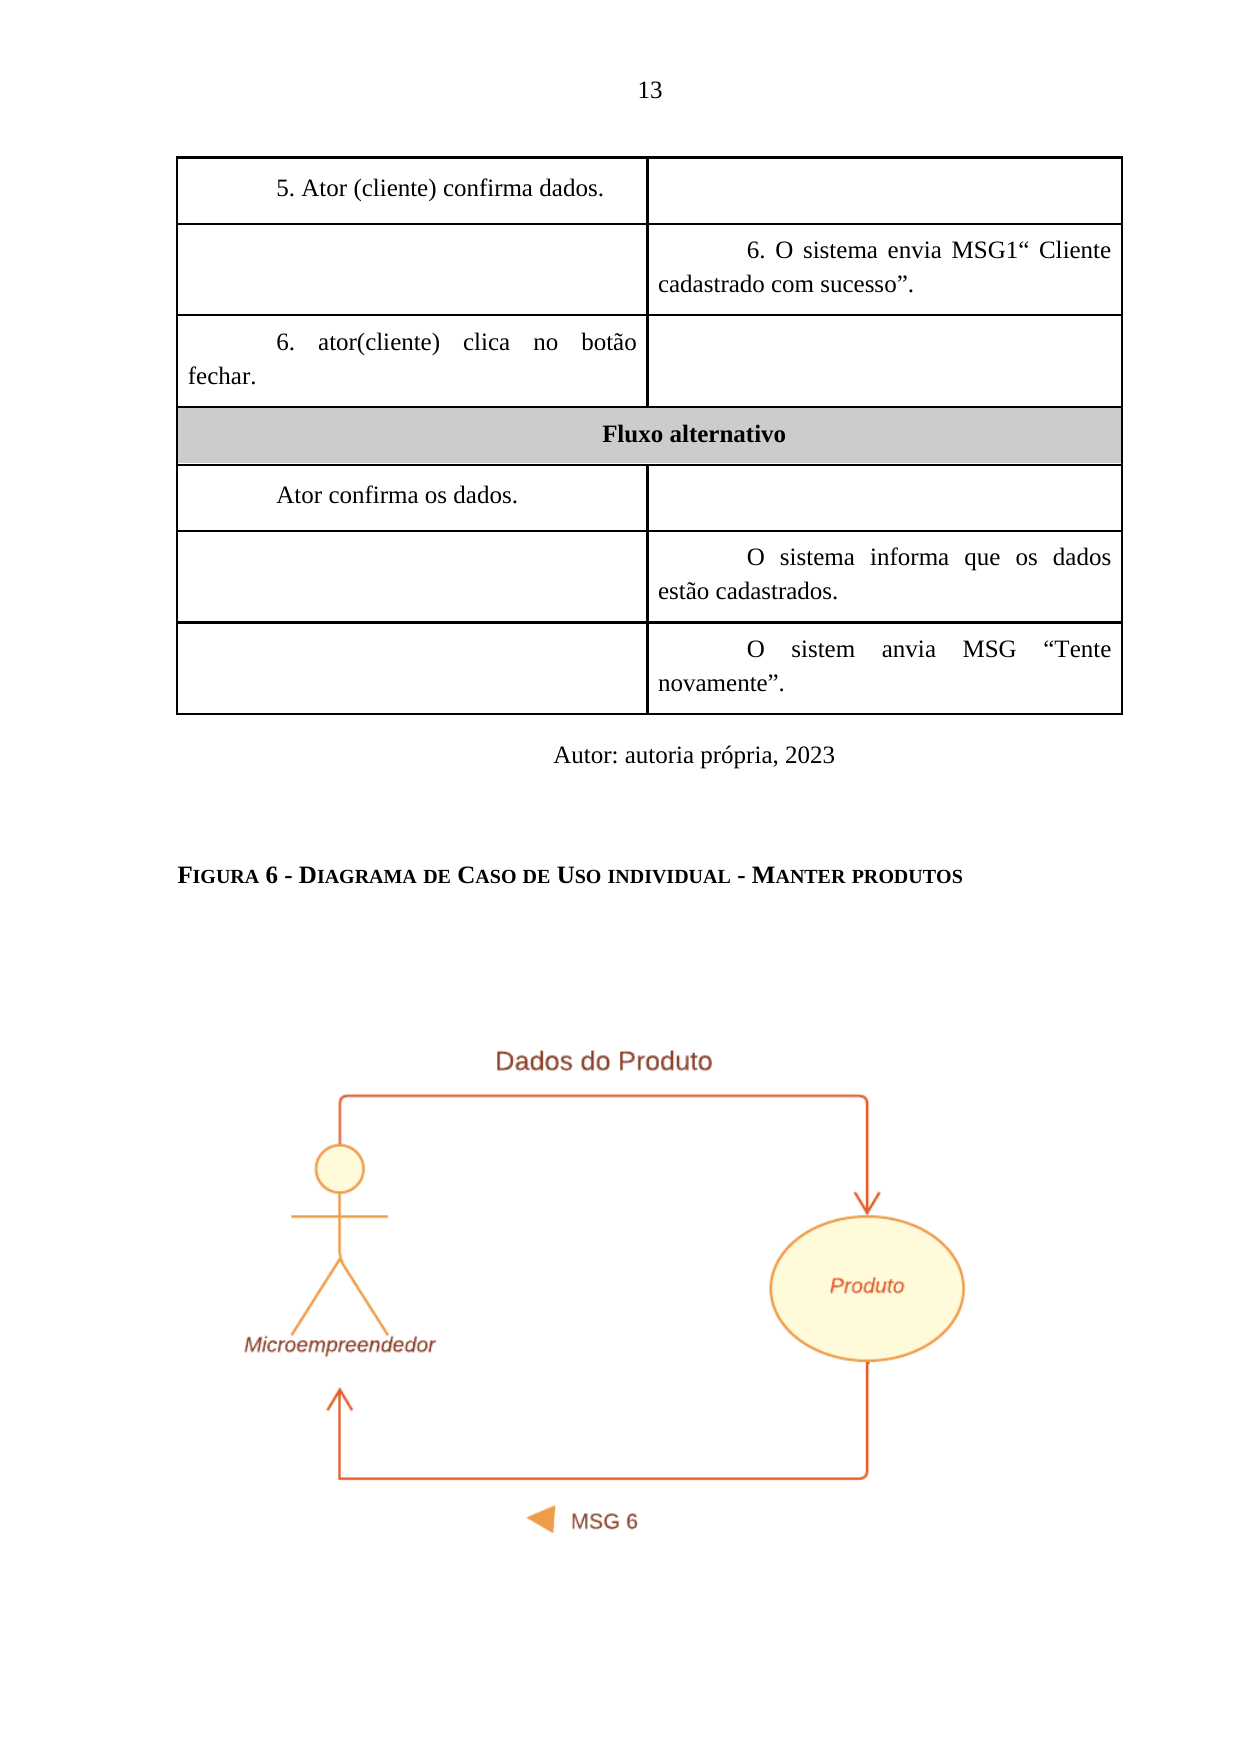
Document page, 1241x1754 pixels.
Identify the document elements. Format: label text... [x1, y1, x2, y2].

table_cell 6. ator(cliente) clica no botão fechar. [178, 316, 646, 406]
table_cell O sistema informa que os dados estão cadastrados. [649, 532, 1121, 621]
table_cell [178, 624, 646, 713]
table_cell O sistem anvia MSG “Tente novamente”. [649, 624, 1121, 713]
table_cell [649, 466, 1121, 529]
table_cell Fluxo alternativo [178, 408, 1121, 463]
table_cell [649, 159, 1121, 222]
picture [177, 946, 1031, 1587]
table_cell [649, 316, 1121, 406]
table_cell [178, 532, 646, 621]
table_cell [178, 225, 646, 314]
text Figura 6 - Diagrama de Caso de Uso individual - Manter produtos [177, 817, 1122, 889]
table_cell 6. O sistema envia MSG1“ Cliente cadastrado com sucesso”. [649, 225, 1121, 314]
table_cell Ator confirma os dados. [178, 466, 646, 529]
text Autor: autoria própria, 2023 [177, 740, 1122, 769]
table_cell 5. Ator (cliente) confirma dados. [178, 159, 646, 222]
